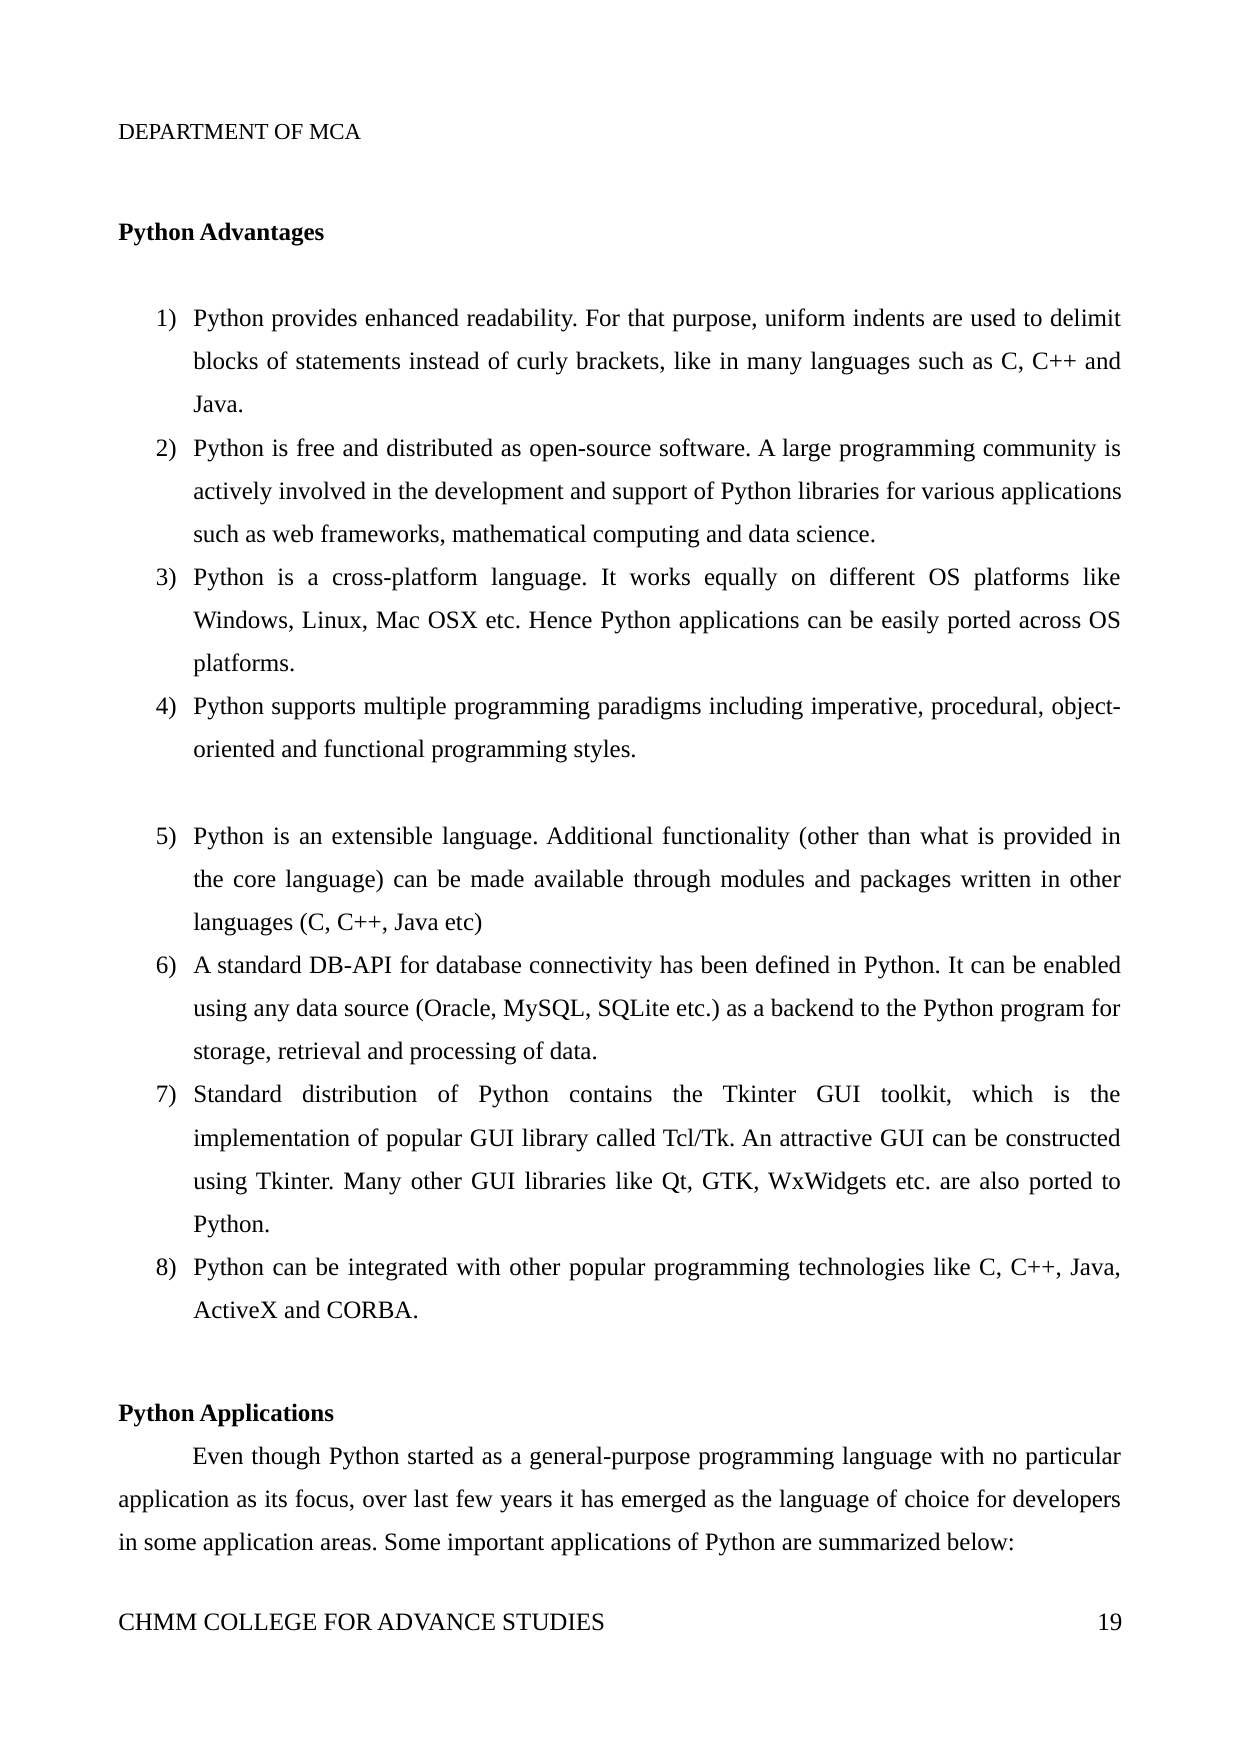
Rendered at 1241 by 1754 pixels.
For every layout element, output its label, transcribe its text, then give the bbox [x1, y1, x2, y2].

list Python can be integrated with other popular programming technologies like C, C++, Java, ActiveX and CORBA. [156, 1252, 1122, 1324]
list Python is an extensible language. Additional functionality (other than what is provided in the core language) can be made available through modules and packages written in other languages (C, C++, Java etc) [156, 821, 1122, 936]
text Python Advantages [118, 217, 1122, 246]
text Python Applications [118, 1398, 1122, 1427]
list Python supports multiple programming paradigms including imperative, procedural, object-oriented and functional programming styles. [156, 691, 1122, 763]
list Python is a cross-platform language. It works equally on different OS platforms like Windows, Linux, Mac OSX etc. Hence Python applications can be easily ported across OS platforms. [156, 562, 1122, 677]
list Python provides enhanced readability. For that purpose, uniform indents are used to delimit blocks of statements instead of curly brackets, like in many languages such as C, C++ and Java. [156, 303, 1122, 418]
list Python is free and distributed as open-source software. A large programming community is actively involved in the development and support of Python libraries for various applications such as web frameworks, mathematical computing and data science. [156, 433, 1122, 548]
list A standard DB-API for database connectivity has been defined in Python. It can be enabled using any data source (Oracle, MySQL, SQLite etc.) as a backend to the Python program for storage, retrieval and processing of data. [156, 950, 1122, 1065]
list Standard distribution of Python contains the Tkinter GUI toolkit, which is the implementation of popular GUI library called Tcl/Tk. An attractive GUI can be constructed using Tkinter. Many other GUI libraries like Qt, GTK, WxWidgets etc. are also ported to Python. [156, 1079, 1122, 1238]
text Even though Python started as a general-purpose programming language with no particular application as its focus, over last few years it has emerged as the language of choice for developers in some application areas. Some important applications of Python are summarized below: [118, 1441, 1122, 1556]
